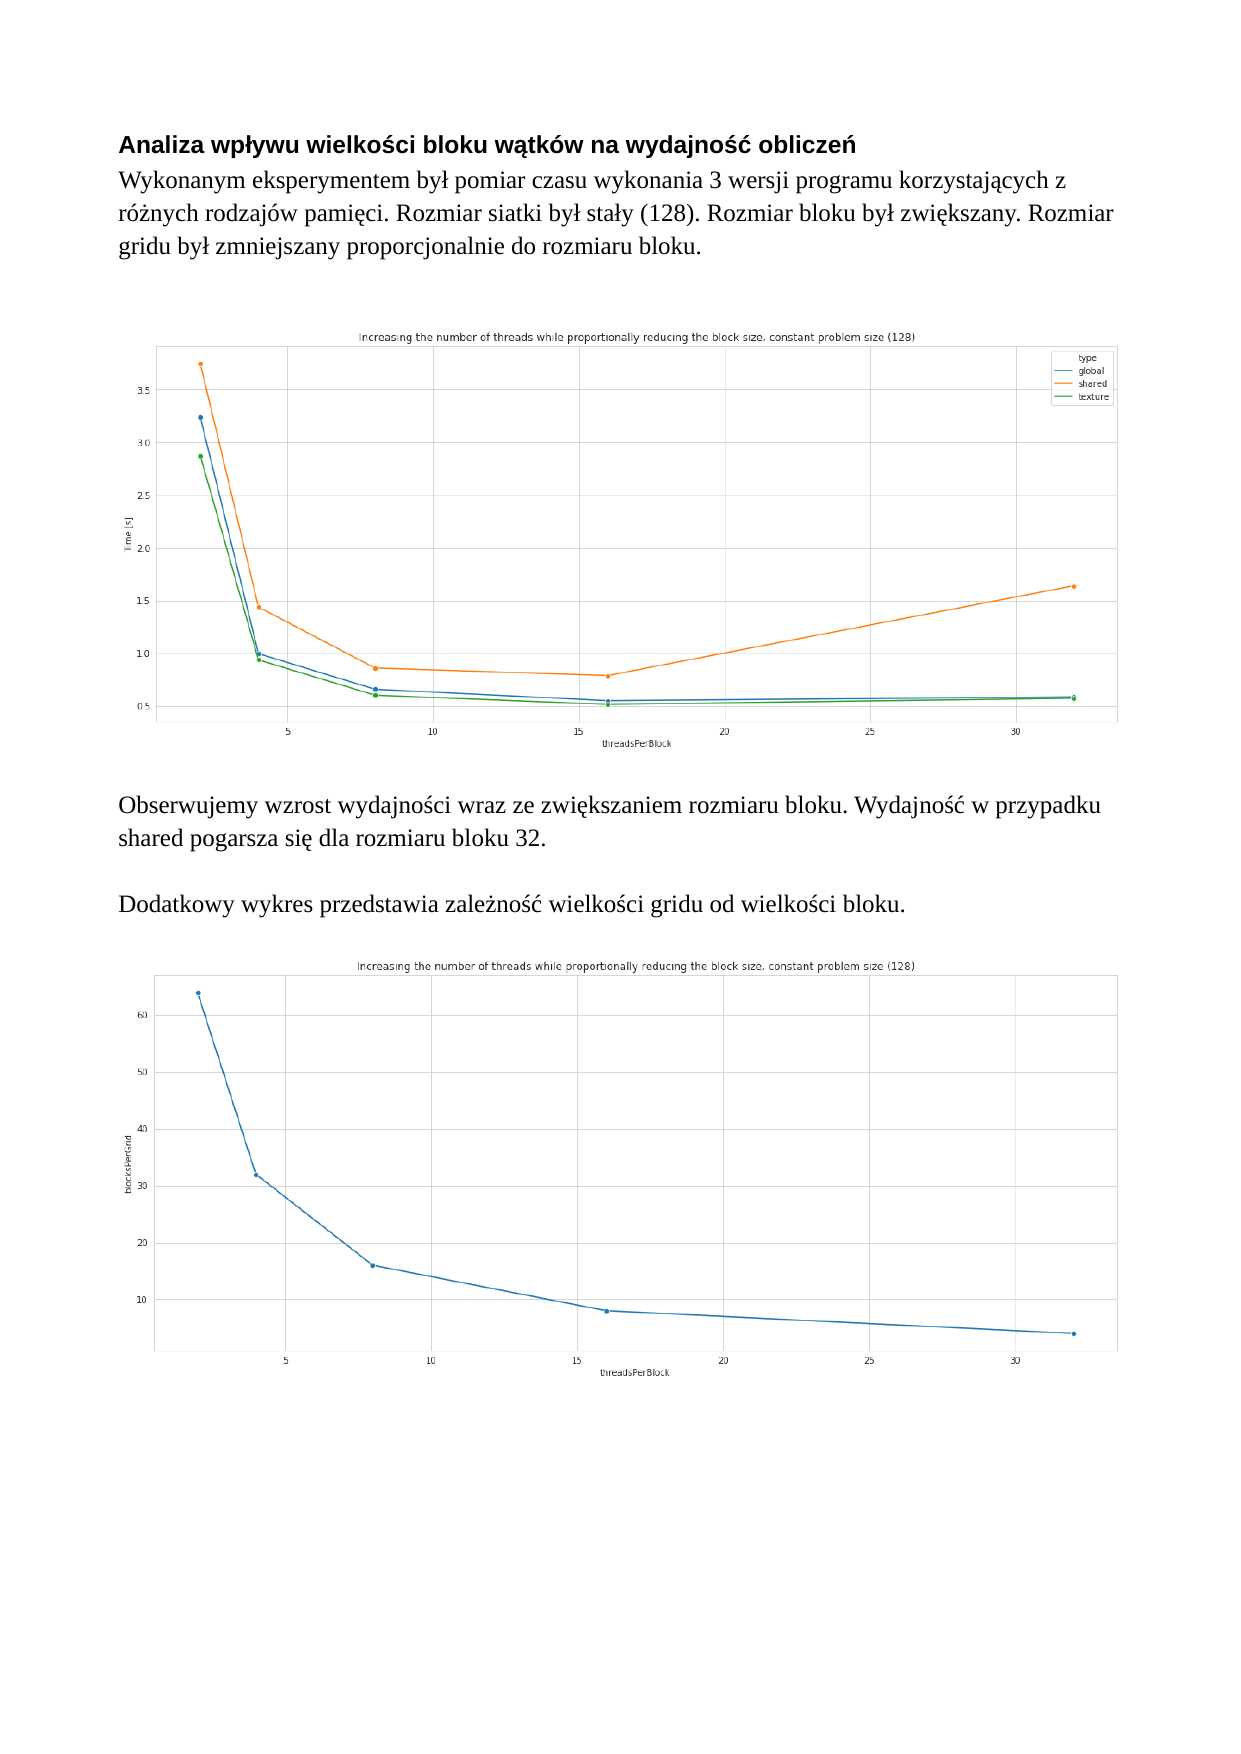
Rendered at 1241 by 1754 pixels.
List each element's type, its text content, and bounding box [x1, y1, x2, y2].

text Obserwujemy wzrost wydajności wraz ze zwiększaniem rozmiaru bloku. Wydajność w przypadku shared pogarsza się dla rozmiaru bloku 32. [118, 790, 1122, 852]
subtitle Analiza wpływu wielkości bloku wątków na wydajność obliczeń [118, 131, 1122, 159]
text Dodatkowy wykres przedstawia zależność wielkości gridu od wielkości bloku. [118, 889, 1122, 918]
picture [118, 326, 1123, 754]
text Wykonanym eksperymentem był pomiar czasu wykonania 3 wersji programu korzystających z różnych rodzajów pamięci. Rozmiar siatki był stały (128). Rozmiar bloku był zwiększany. Rozmiar gridu był zmniejszany proporcjonalnie do rozmiaru bloku. [118, 165, 1122, 260]
picture [118, 955, 1123, 1383]
